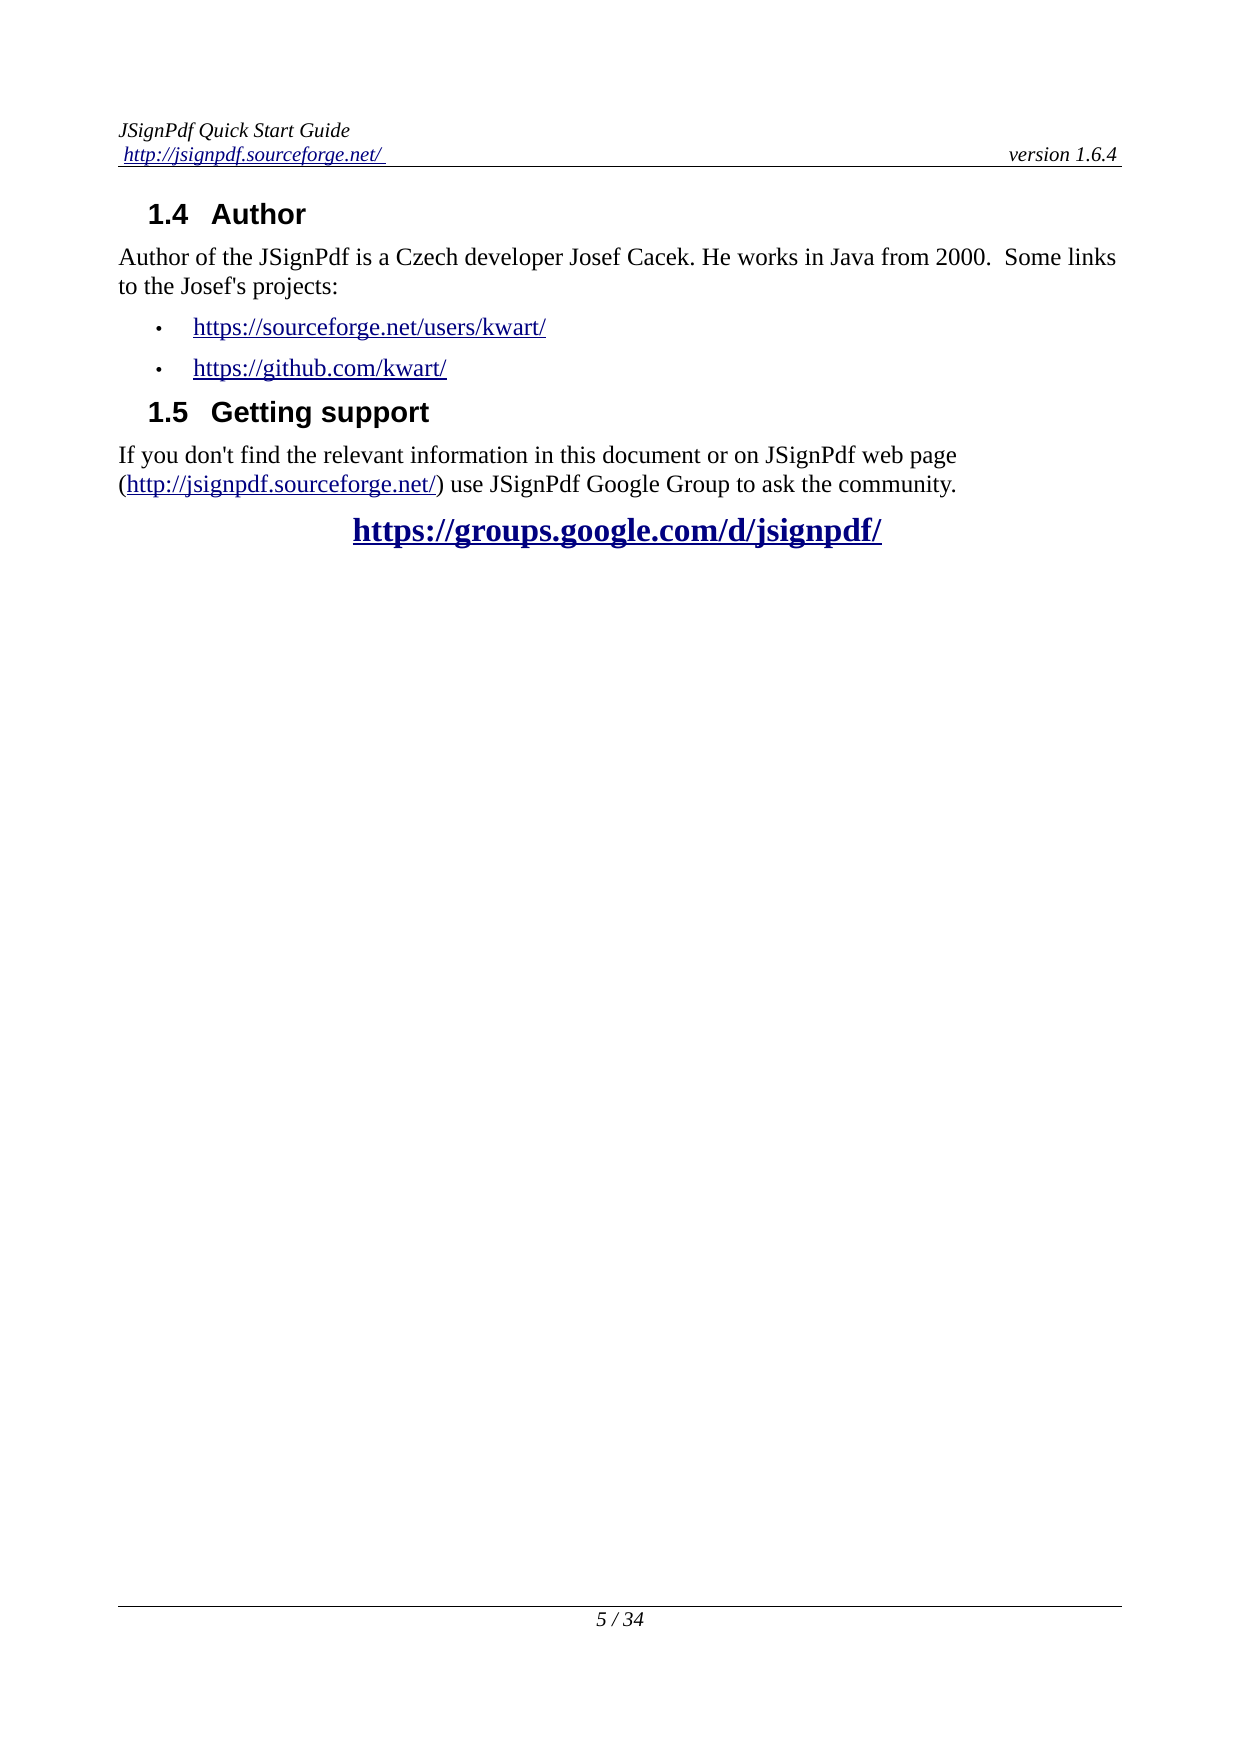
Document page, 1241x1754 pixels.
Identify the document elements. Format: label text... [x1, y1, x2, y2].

text https://groups.google.com/d/jsignpdf/ [118, 510, 1122, 548]
text Author of the JSignPdf is a Czech developer Josef Cacek. He works in Java from 2000. Some links to the Josef's projects: [118, 242, 1122, 299]
subtitle Getting support [148, 394, 1116, 428]
text If you don't find the relevant information in this document or on JSignPdf web page (http://jsignpdf.sourceforge.net/) use JSignPdf Google Group to ask the community. [118, 440, 1122, 497]
list https://sourceforge.net/users/kwart/ [156, 312, 1122, 341]
list https://github.com/kwart/ [156, 353, 1122, 382]
subtitle Author [148, 197, 1116, 230]
